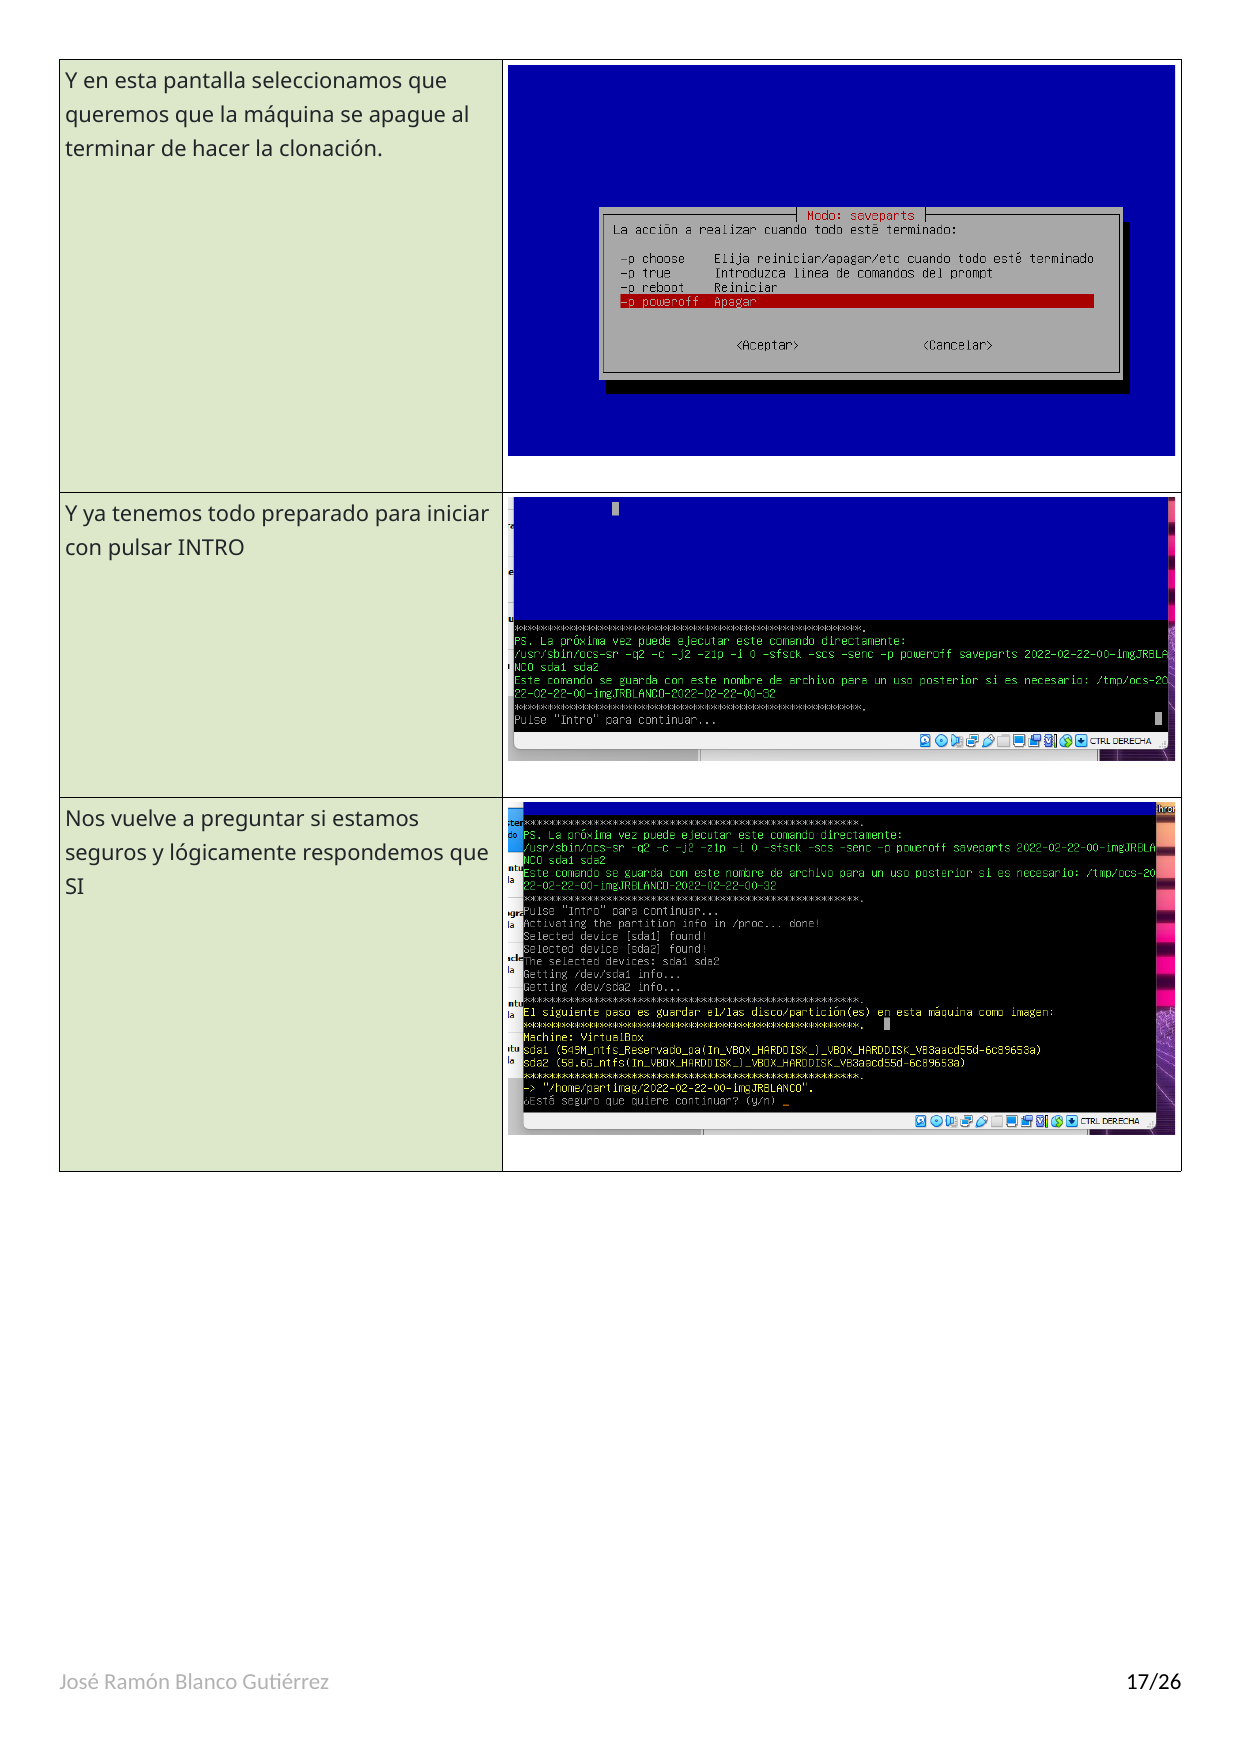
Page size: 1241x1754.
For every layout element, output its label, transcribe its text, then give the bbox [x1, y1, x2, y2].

table_cell Y ya tenemos todo preparado para iniciar con pulsar INTRO [60, 493, 502, 797]
table_cell [503, 60, 1181, 492]
table_cell Nos vuelve a preguntar si estamos seguros y lógicamente respondemos que SI [60, 798, 502, 1171]
table_cell Y en esta pantalla seleccionamos que queremos que la máquina se apague al terminar de hacer la clonación. [60, 60, 502, 492]
table_cell [503, 798, 1181, 1171]
picture [508, 497, 1176, 761]
table_cell [503, 493, 1181, 797]
picture [508, 65, 1176, 456]
picture [508, 802, 1176, 1135]
